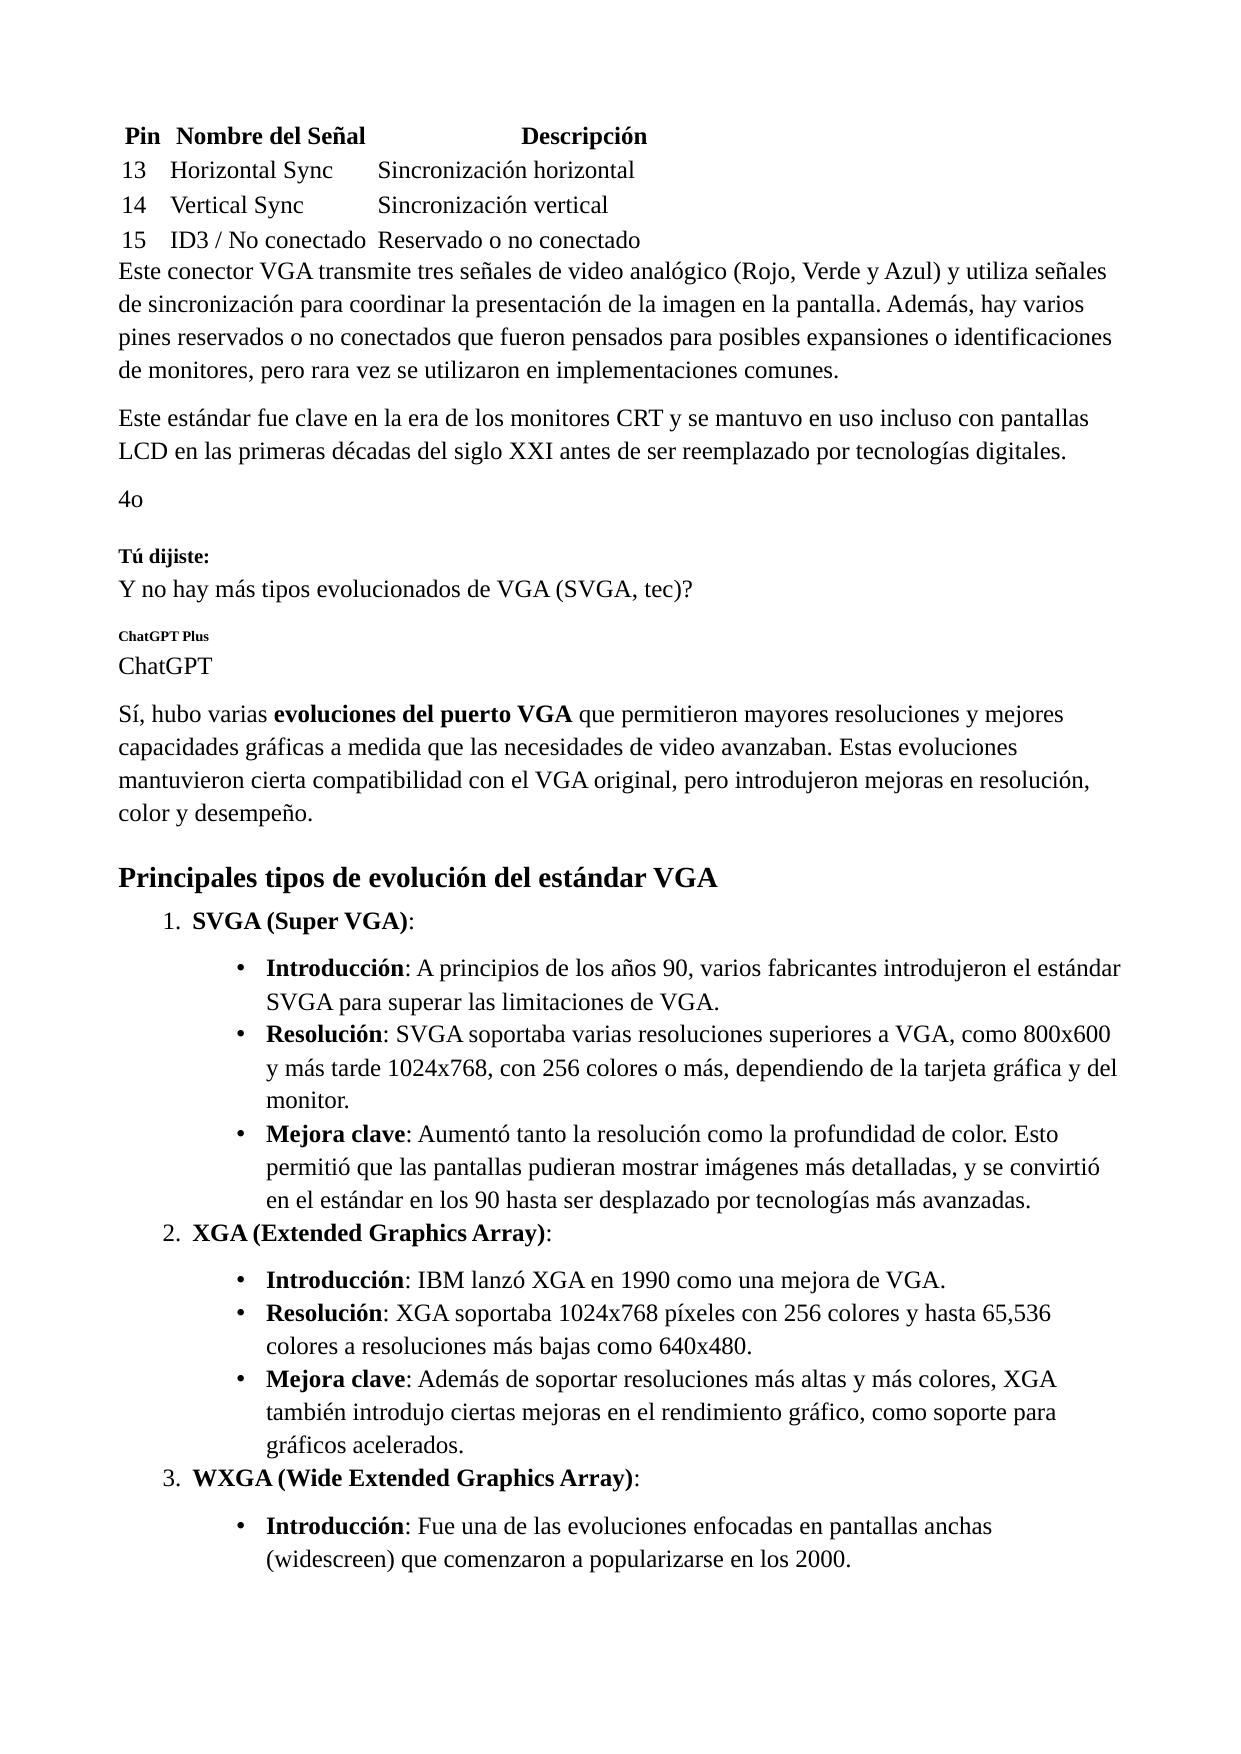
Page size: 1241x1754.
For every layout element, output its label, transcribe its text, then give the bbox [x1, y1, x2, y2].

table_cell 13 [118, 153, 167, 187]
table_cell 14 [118, 187, 167, 222]
list Introducción: Fue una de las evoluciones enfocadas en pantallas anchas (widescreen) que comenzaron a popularizarse en los 2000. [236, 1511, 1122, 1573]
list SVGA (Super VGA): [162, 906, 1122, 935]
subtitle Tú dijiste: [118, 544, 1122, 568]
subtitle Principales tipos de evolución del estándar VGA [118, 860, 1122, 893]
list Introducción: IBM lanzó XGA en 1990 como una mejora de VGA. [236, 1265, 1122, 1294]
table_cell Reservado o no conectado [374, 222, 794, 256]
list Introducción: A principios de los años 90, varios fabricantes introdujeron el estándar SVGA para superar las limitaciones de VGA. [236, 953, 1122, 1015]
text Sí, hubo varias evoluciones del puerto VGA que permitieron mayores resoluciones y mejores capacidades gráficas a medida que las necesidades de video avanzaban. Estas evoluciones mantuvieron cierta compatibilidad con el VGA original, pero introdujeron mejoras en resolución, color y desempeño. [118, 699, 1122, 826]
table_header Descripción [374, 118, 794, 153]
text Este estándar fue clave en la era de los monitores CRT y se mantuvo en uso incluso con pantallas LCD en las primeras décadas del siglo XXI antes de ser reemplazado por tecnologías digitales. [118, 403, 1122, 465]
table_cell Sincronización horizontal [374, 153, 794, 187]
list Resolución: XGA soportaba 1024x768 píxeles con 256 colores y hasta 65,536 colores a resoluciones más bajas como 640x480. [236, 1298, 1122, 1360]
list Mejora clave: Además de soportar resoluciones más altas y más colores, XGA también introdujo ciertas mejoras en el rendimiento gráfico, como soporte para gráficos acelerados. [236, 1364, 1122, 1459]
table_header Pin [118, 118, 167, 153]
table_cell ID3 / No conectado [167, 222, 374, 256]
list WXGA (Wide Extended Graphics Array): [162, 1463, 1122, 1492]
table_cell Horizontal Sync [167, 153, 374, 187]
text 4o [118, 484, 1122, 512]
table_cell 15 [118, 222, 167, 256]
subtitle ChatGPT Plus [118, 628, 1122, 645]
table_cell Sincronización vertical [374, 187, 794, 222]
list Resolución: SVGA soportaba varias resoluciones superiores a VGA, como 800x600 y más tarde 1024x768, con 256 colores o más, dependiendo de la tarjeta gráfica y del monitor. [236, 1019, 1122, 1114]
table_header Nombre del Señal [167, 118, 374, 153]
table_cell Vertical Sync [167, 187, 374, 222]
list XGA (Extended Graphics Array): [162, 1218, 1122, 1246]
text Y no hay más tipos evolucionados de VGA (SVGA, tec)? [118, 574, 1122, 603]
text ChatGPT [118, 651, 1122, 680]
text Este conector VGA transmite tres señales de video analógico (Rojo, Verde y Azul) y utiliza señales de sincronización para coordinar la presentación de la imagen en la pantalla. Además, hay varios pines reservados o no conectados que fueron pensados para posibles expansiones o identificaciones de monitores, pero rara vez se utilizaron en implementaciones comunes. [118, 256, 1122, 384]
list Mejora clave: Aumentó tanto la resolución como la profundidad de color. Esto permitió que las pantallas pudieran mostrar imágenes más detalladas, y se convirtió en el estándar en los 90 hasta ser desplazado por tecnologías más avanzadas. [236, 1119, 1122, 1213]
